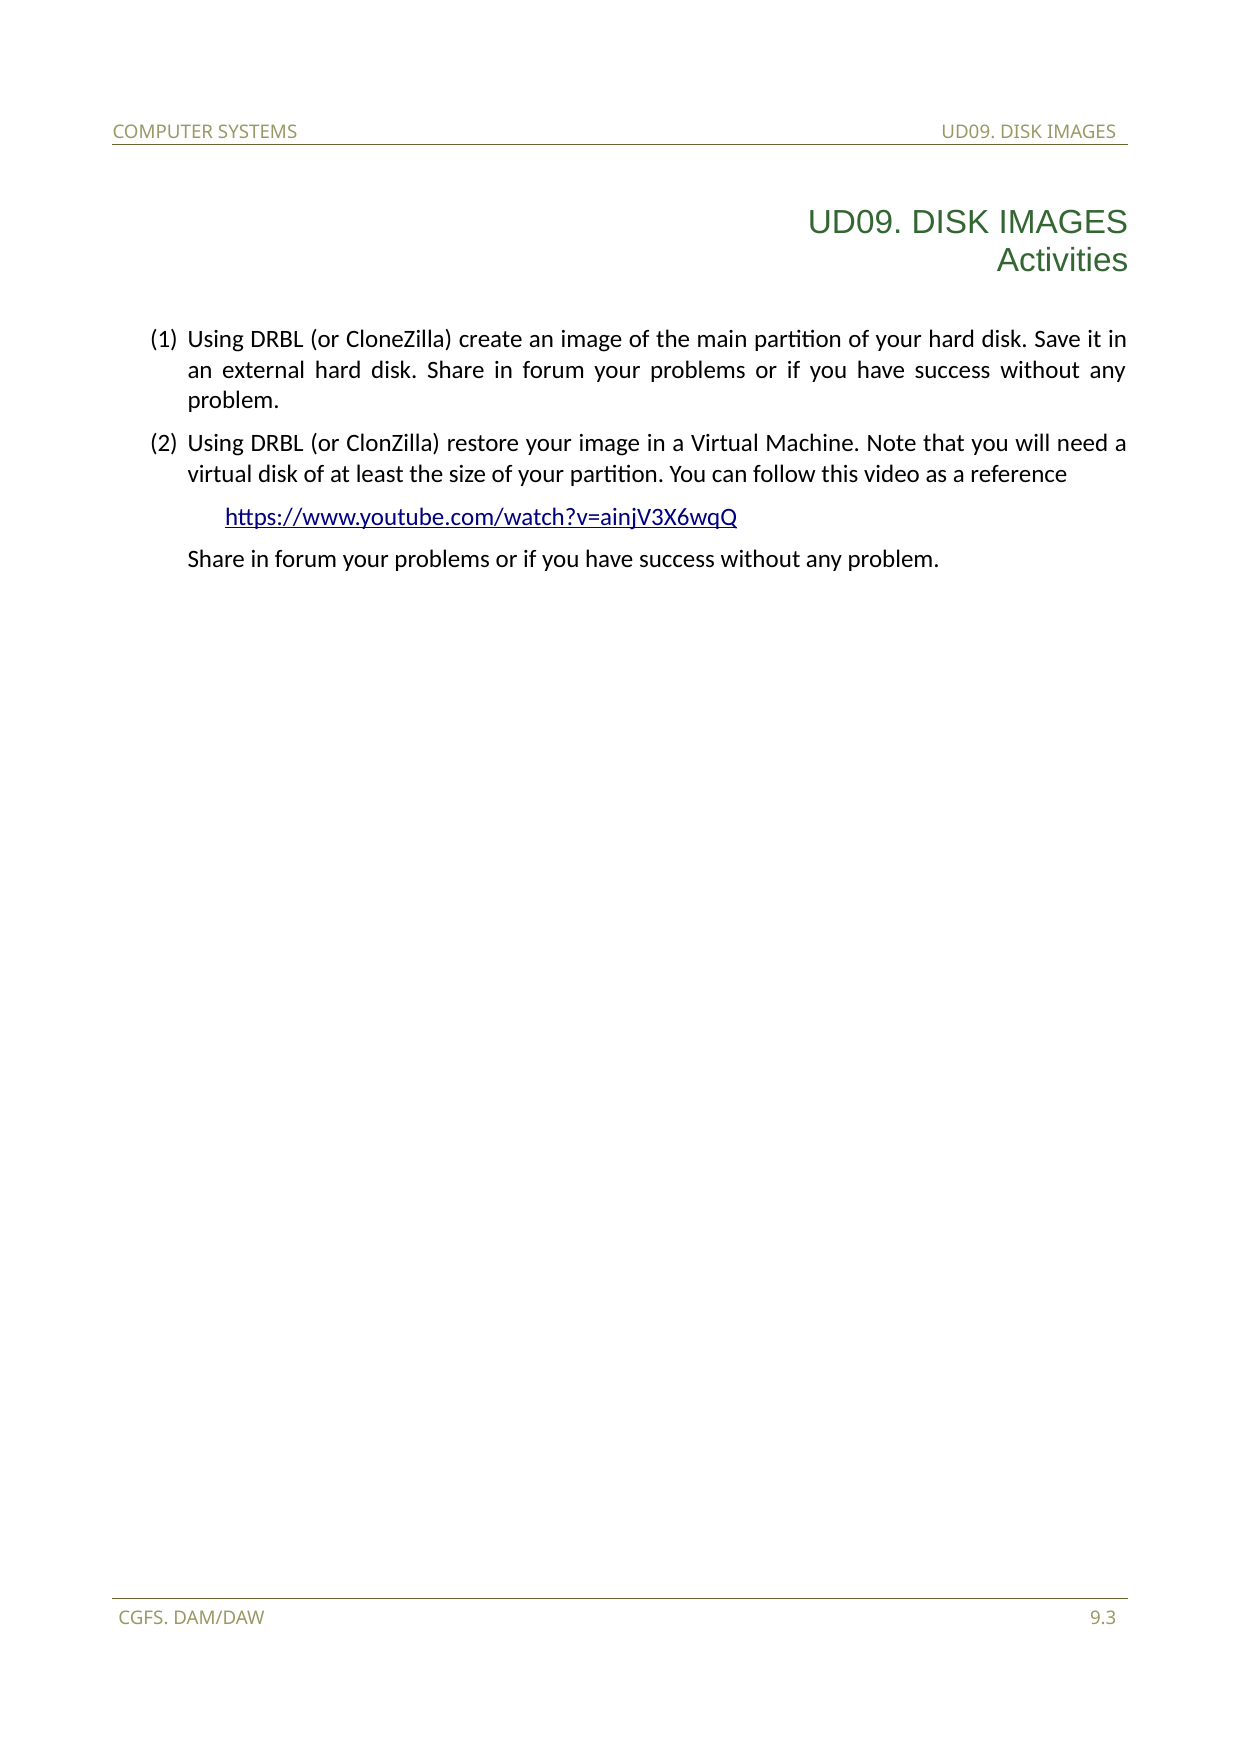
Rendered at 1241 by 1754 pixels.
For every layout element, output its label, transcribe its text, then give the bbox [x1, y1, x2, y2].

list Using DRBL (or CloneZilla) create an image of the main partition of your hard disk. Save it in an external hard disk. Share in forum your problems or if you have success without any problem. [150, 323, 1128, 415]
list Using DRBL (or ClonZilla) restore your image in a Virtual Machine. Note that you will need a virtual disk of at least the size of your partition. You can follow this video as a reference [150, 427, 1128, 488]
text Activities [112, 240, 1128, 279]
list Share in forum your problems or if you have success without any problem. [150, 543, 1128, 574]
list https://www.youtube.com/watch?v=ainjV3X6wqQ [187, 501, 1128, 531]
text UD09. Disk Images [112, 202, 1128, 240]
